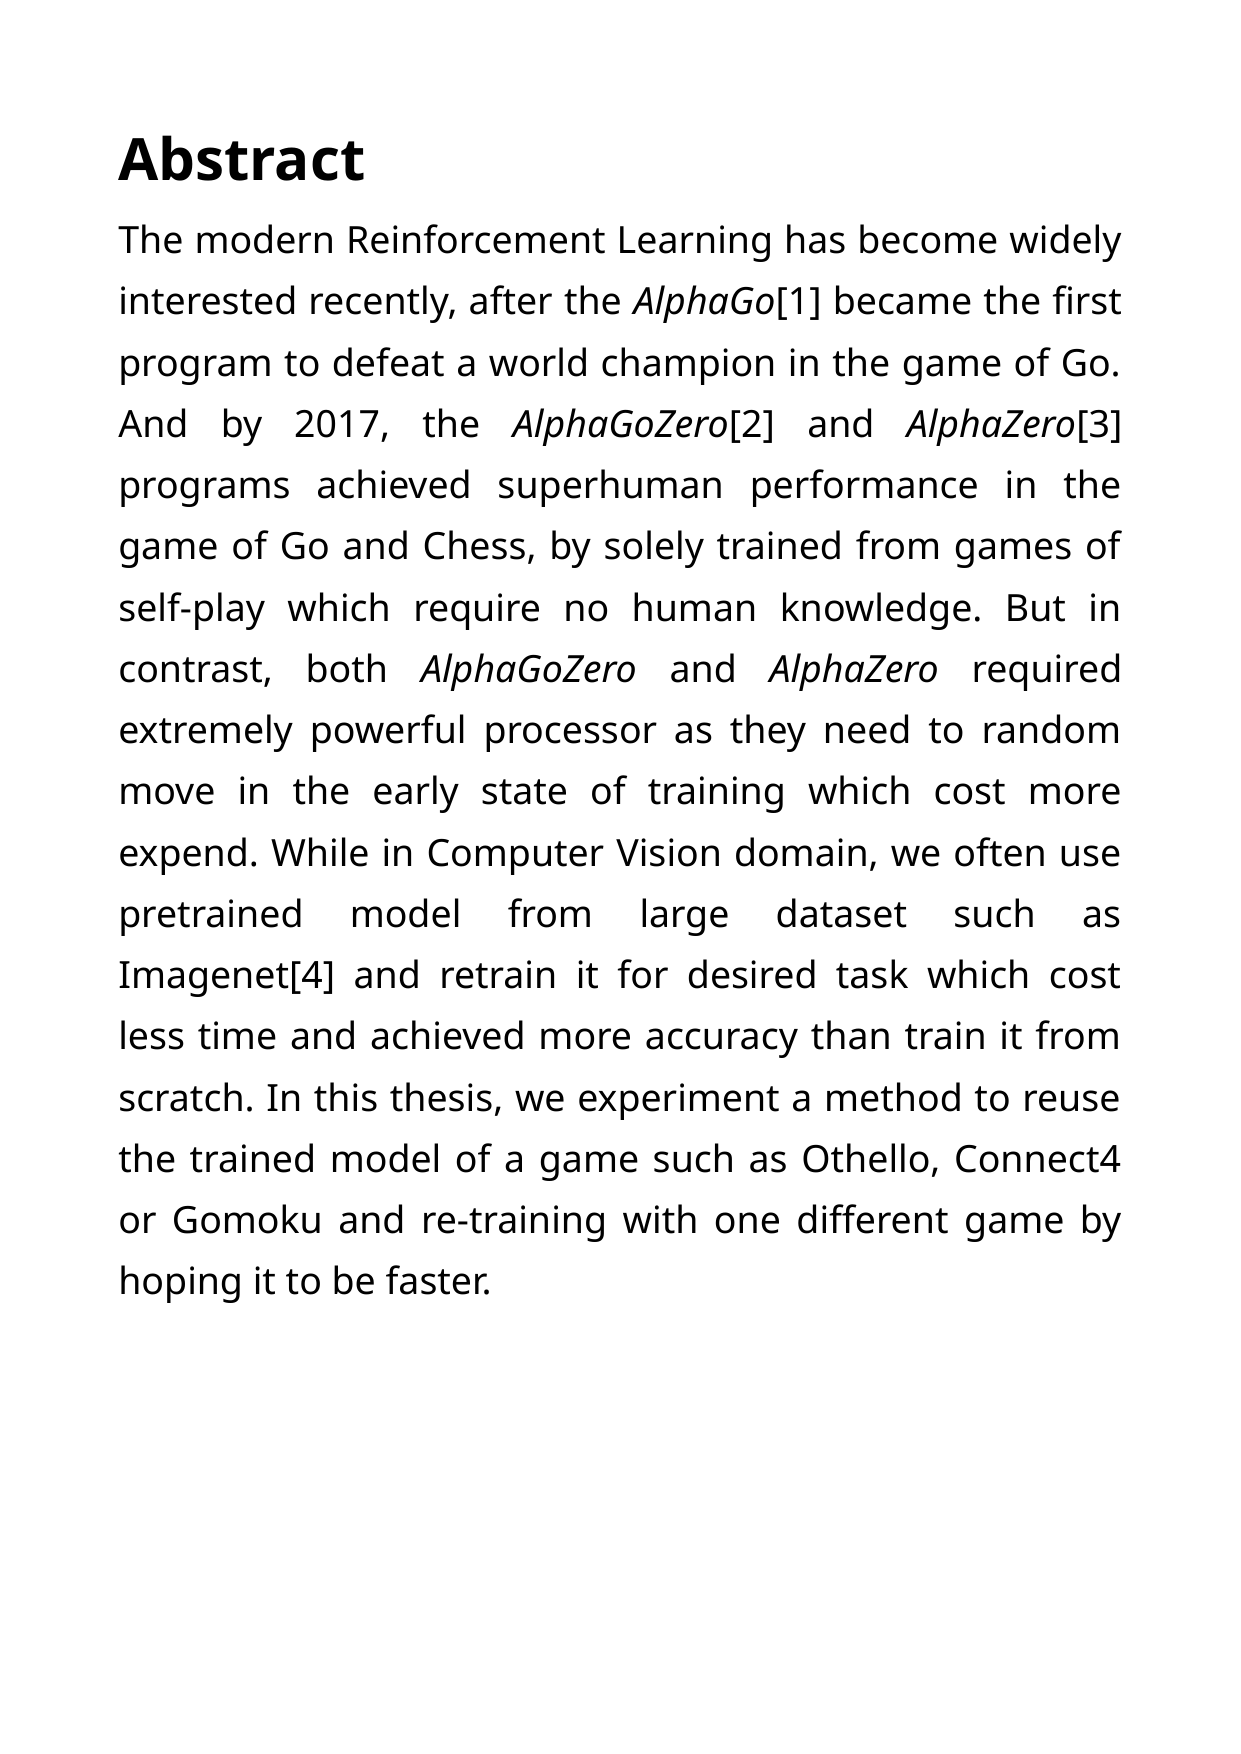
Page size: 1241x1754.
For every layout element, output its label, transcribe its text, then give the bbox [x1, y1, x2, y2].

text The modern Reinforcement Learning has become widely interested recently, after the AlphaGo[1] became the first program to defeat a world champion in the game of Go. And by 2017, the AlphaGoZero[2] and AlphaZero[3] programs achieved superhuman performance in the game of Go and Chess, by solely trained from games of self-play which require no human knowledge. But in contrast, both AlphaGoZero and AlphaZero required extremely powerful processor as they need to random move in the early state of training which cost more expend. While in Computer Vision domain, we often use pretrained model from large dataset such as Imagenet[4] and retrain it for desired task which cost less time and achieved more accuracy than train it from scratch. In this thesis, we experiment a method to reuse the trained model of a game such as Othello, Connect4 or Gomoku and re-training with one different game by hoping it to be faster. [118, 213, 1122, 1306]
text Abstract [118, 118, 1122, 198]
